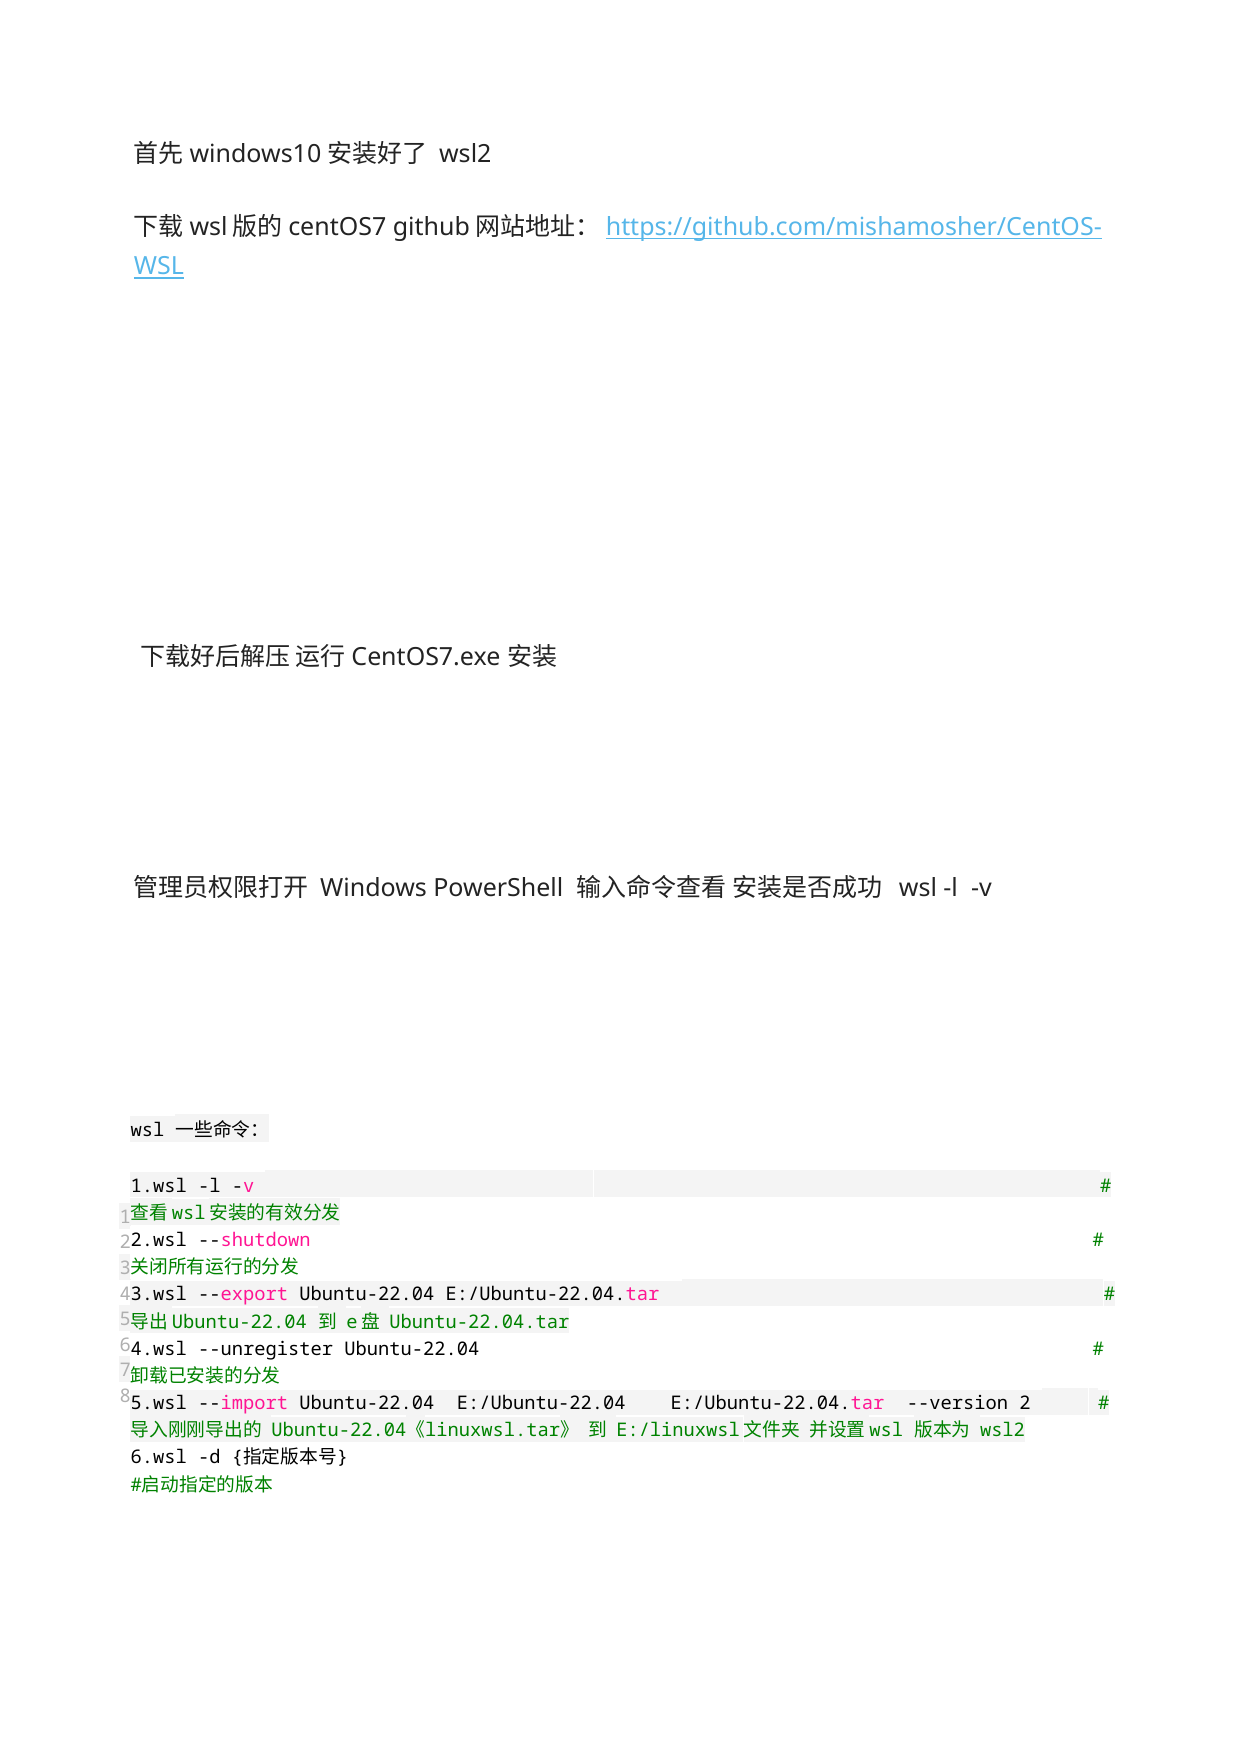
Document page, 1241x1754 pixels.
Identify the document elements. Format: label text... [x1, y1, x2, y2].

table_header wsl 一些命令： 1.wsl -l -v #查看wsl安装的有效分发 2.wsl --shutdown #关闭所有运行的分发 3.wsl --export Ubuntu-22.04 E:/Ubuntu-22.04.tar #导出Ubuntu-22.04 到 e盘 Ubuntu-22.04.tar 4.wsl --unregister Ubuntu-22.04 #卸载已安装的分发 5.wsl --import Ubuntu-22.04 E:/Ubuntu-22.04 E:/Ubuntu-22.04.tar --version 2 #导入刚刚导出的 Ubuntu-22.04《linuxwsl.tar》 到 E:/linuxwsl文件夹 并设置wsl 版本为 wsl2 6.wsl -d {指定版本号} #启动指定的版本 [130, 1114, 1122, 1497]
text 下载好后解压 运行 CentOS7.exe 安装 [134, 636, 1106, 672]
text 管理员权限打开 Windows PowerShell 输入命令查看 安装是否成功 wsl -l -v [134, 868, 1106, 904]
text 首先 windows10 安装好了 wsl2 [134, 134, 1106, 170]
table_header 1 2 3 4 5 6 7 8 [118, 1114, 130, 1497]
text 下载 wsl版的 centOS7 github网站地址： https://github.com/mishamosher/CentOS-WSL [134, 207, 1106, 282]
